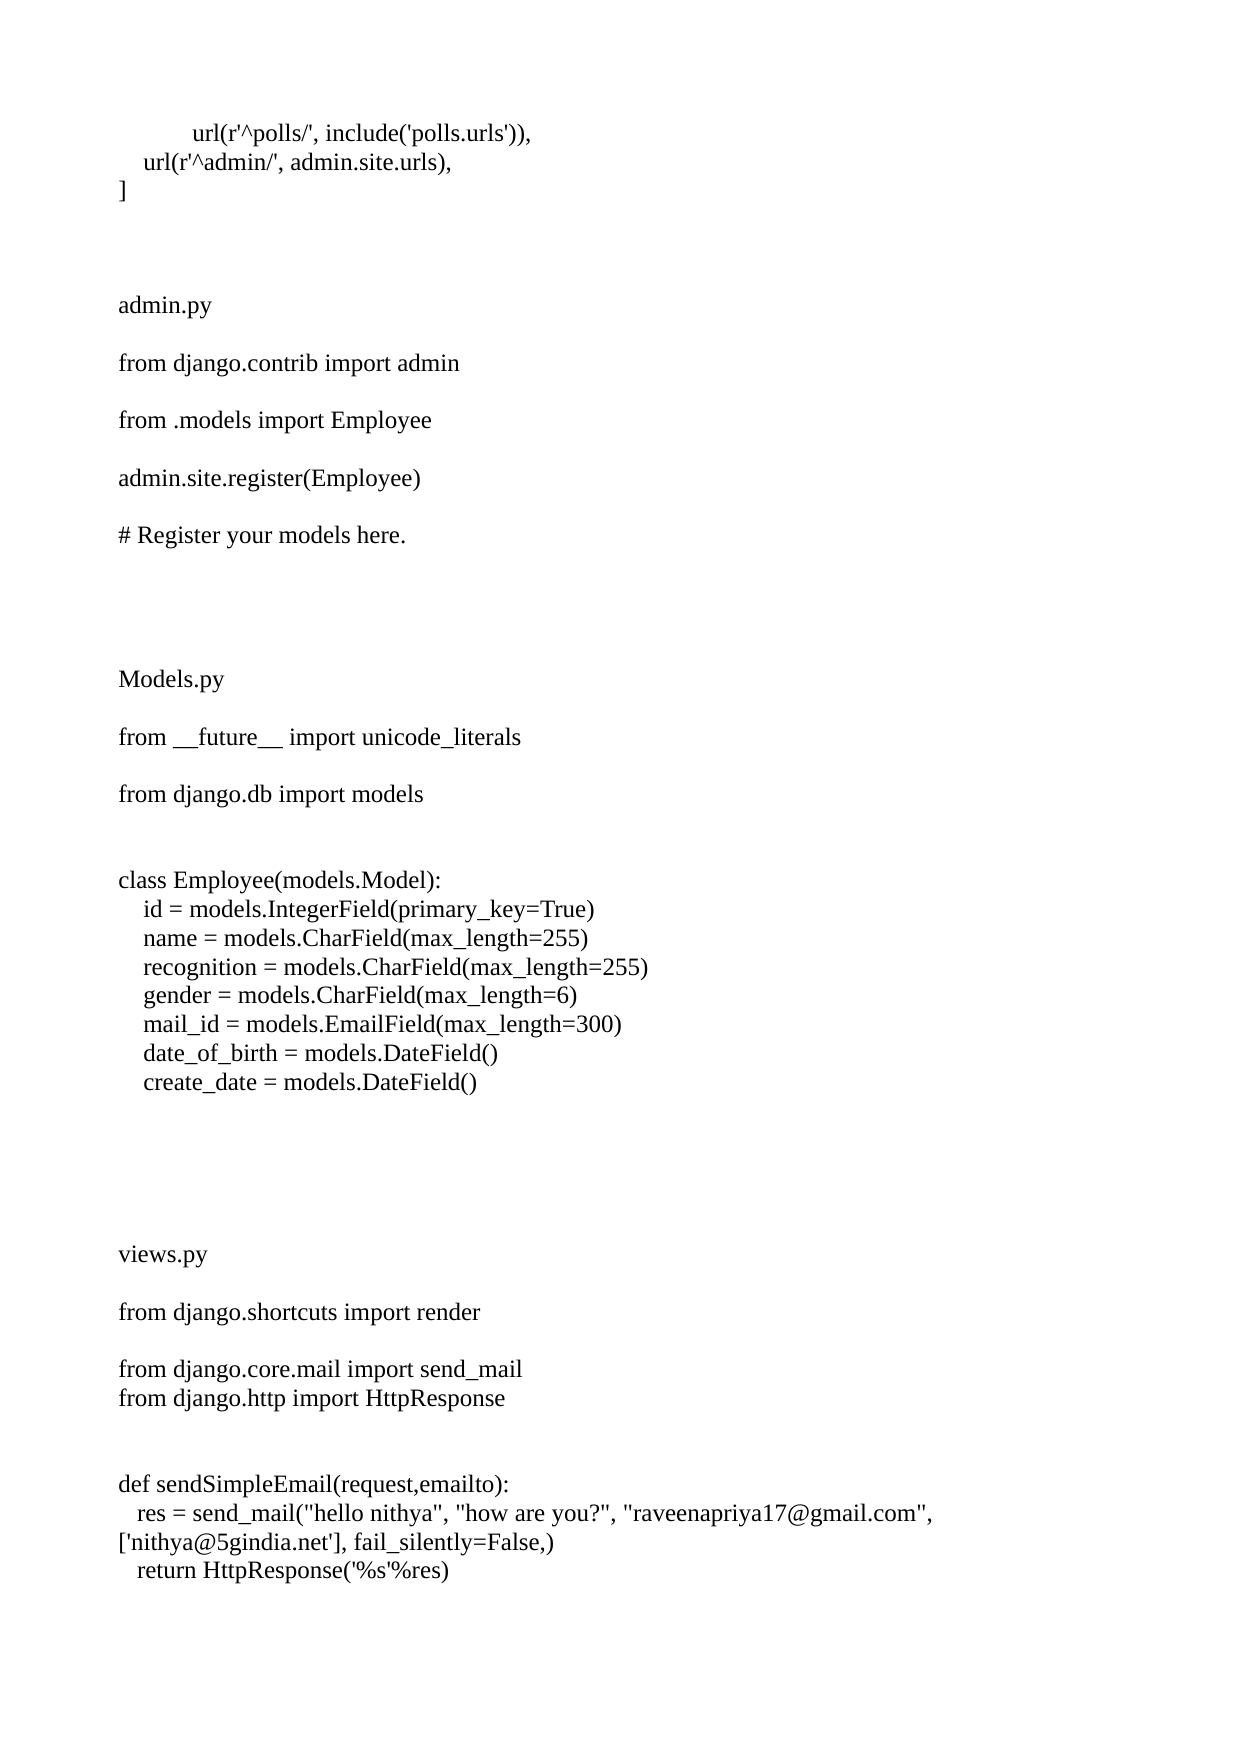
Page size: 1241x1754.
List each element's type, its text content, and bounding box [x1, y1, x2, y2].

text url(r'^admin/', admin.site.urls), [118, 147, 1122, 176]
text from __future__ import unicode_literals [118, 722, 1122, 751]
text class Employee(models.Model): [118, 866, 1122, 894]
text from django.core.mail import send_mail [118, 1354, 1122, 1383]
text recognition = models.CharField(max_length=255) [118, 952, 1122, 981]
text views.py [118, 1239, 1122, 1268]
text from django.http import HttpResponse [118, 1383, 1122, 1412]
text Models.py [118, 664, 1122, 693]
text gender = models.CharField(max_length=6) [118, 981, 1122, 1009]
text from django.contrib import admin [118, 348, 1122, 377]
text res = send_mail("hello nithya", "how are you?", "raveenapriya17@gmail.com", ['nithya@5gindia.net'], fail_silently=False,) [118, 1498, 1122, 1556]
text admin.site.register(Employee) [118, 463, 1122, 492]
text admin.py [118, 291, 1122, 319]
text from django.shortcuts import render [118, 1297, 1122, 1326]
text mail_id = models.EmailField(max_length=300) [118, 1009, 1122, 1038]
text from django.db import models [118, 779, 1122, 808]
text date_of_birth = models.DateField() [118, 1038, 1122, 1067]
text def sendSimpleEmail(request,emailto): [118, 1469, 1122, 1498]
text # Register your models here. [118, 521, 1122, 549]
text ] [118, 176, 1122, 204]
text from .models import Employee [118, 406, 1122, 434]
text url(r'^polls/', include('polls.urls')), [118, 118, 1122, 147]
text name = models.CharField(max_length=255) [118, 923, 1122, 952]
text return HttpResponse('%s'%res) [118, 1556, 1122, 1584]
text create_date = models.DateField() [118, 1067, 1122, 1096]
text id = models.IntegerField(primary_key=True) [118, 894, 1122, 923]
